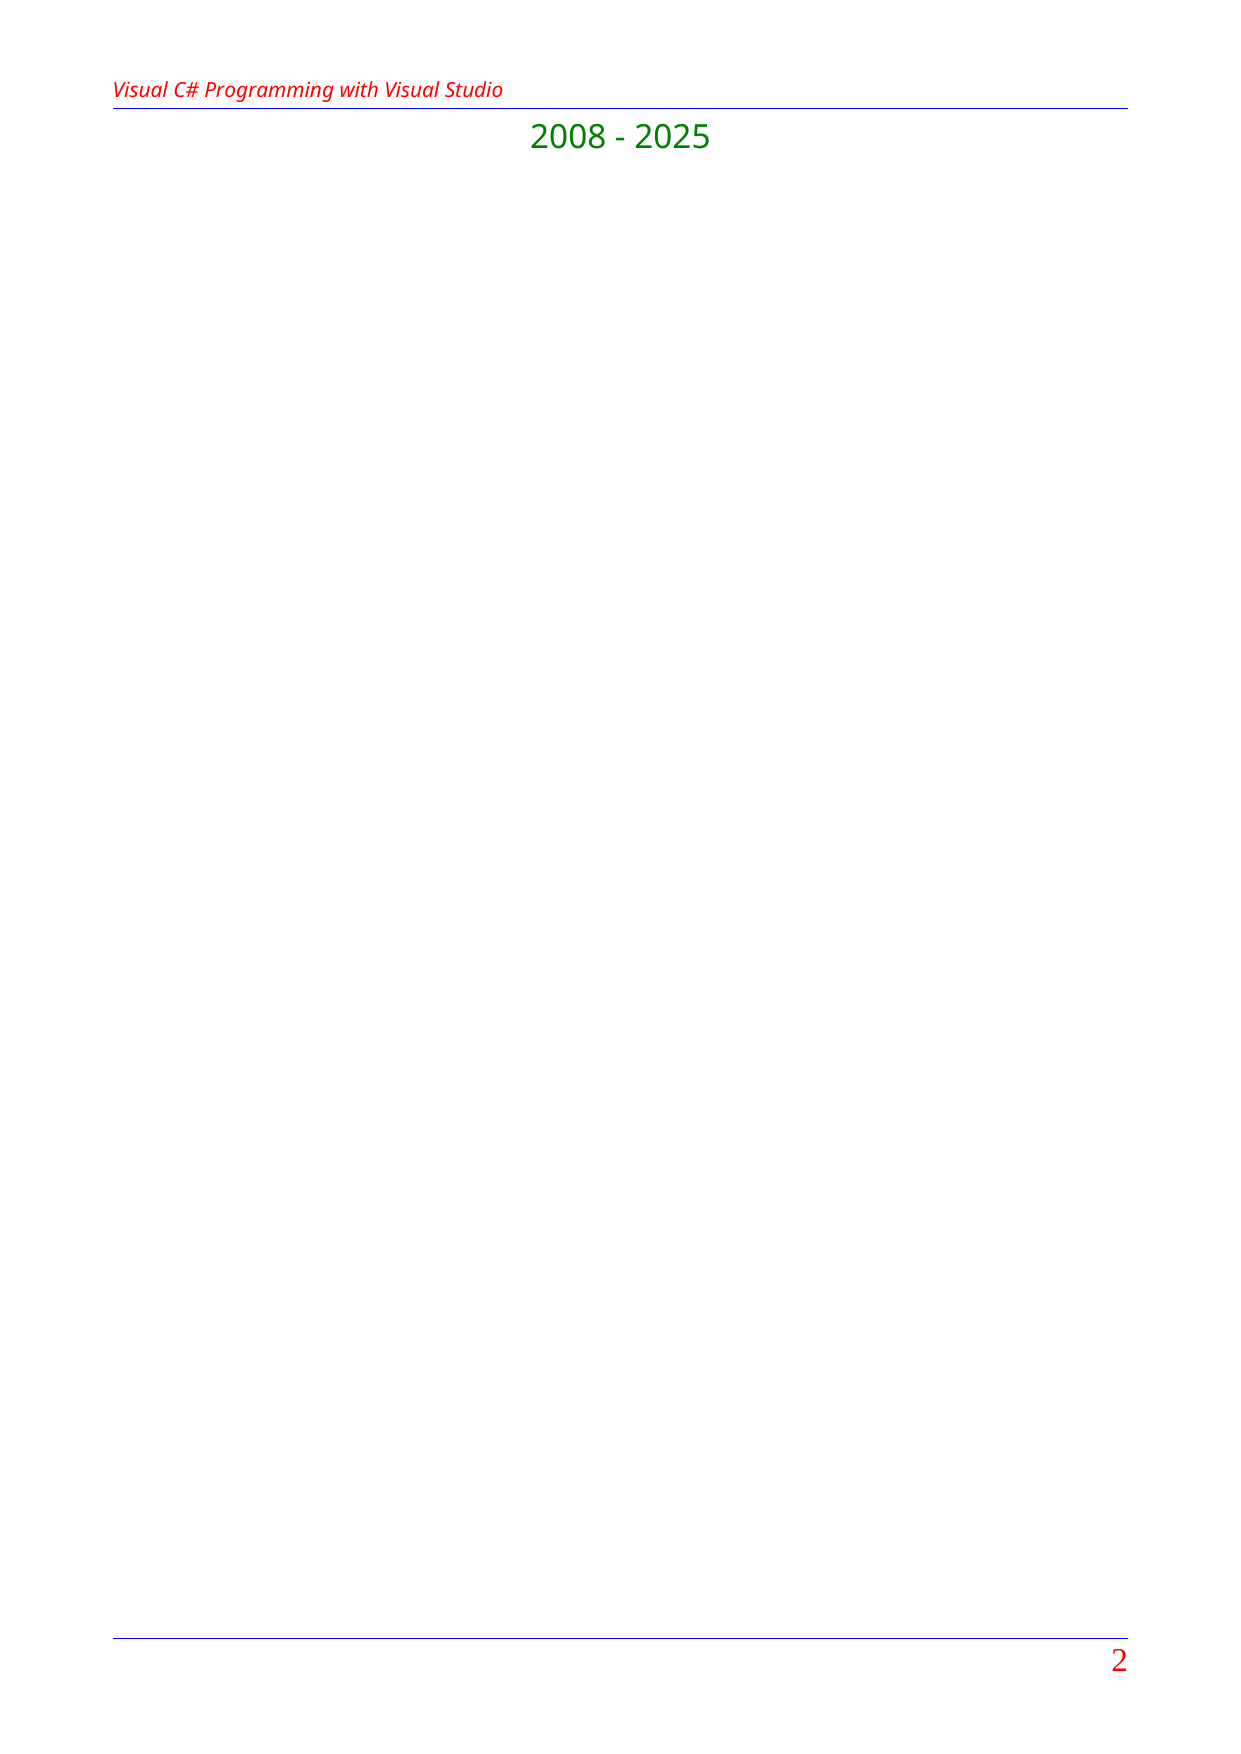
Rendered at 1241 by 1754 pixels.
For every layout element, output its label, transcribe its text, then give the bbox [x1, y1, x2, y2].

text 2008 - 2025 [112, 112, 1128, 158]
